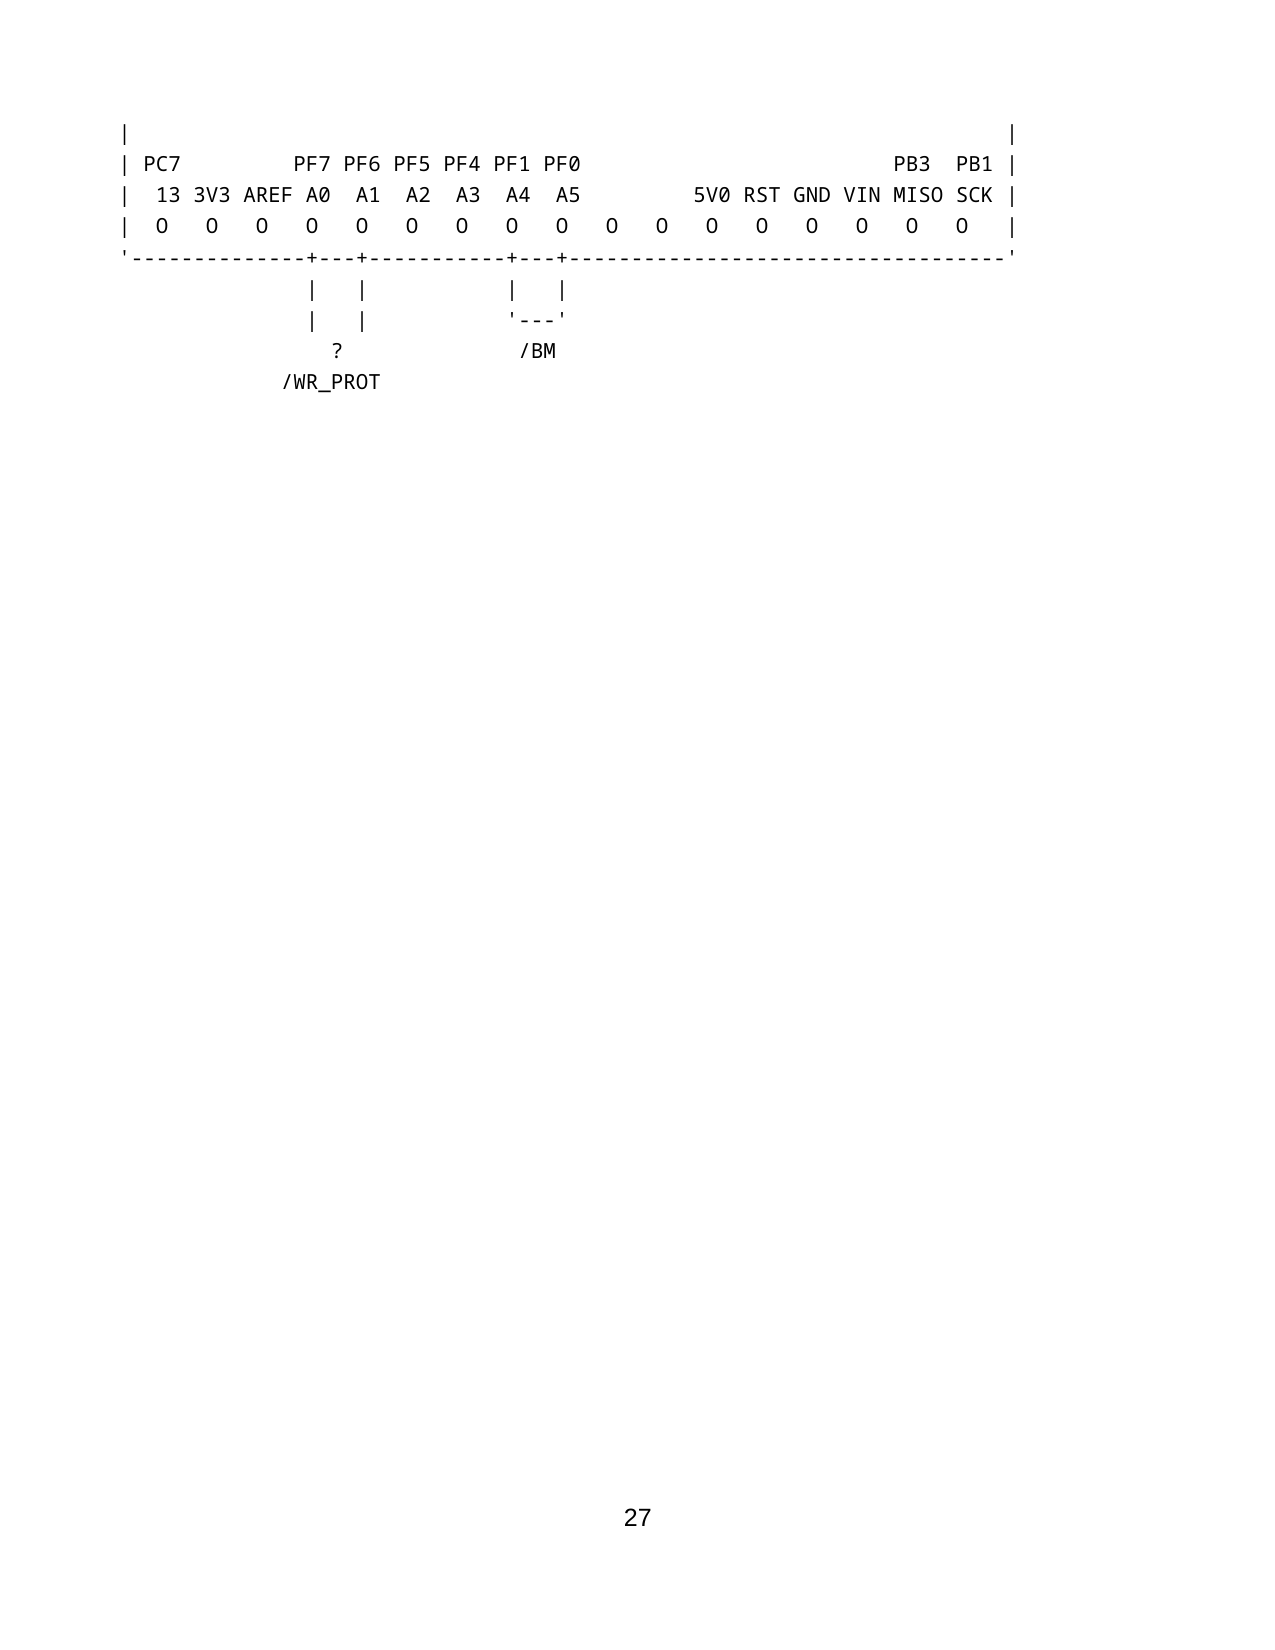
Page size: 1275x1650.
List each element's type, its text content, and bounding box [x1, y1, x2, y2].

text ? /BM [118, 336, 1157, 364]
text /WR_PROT [118, 367, 1157, 396]
text | | '---' [118, 305, 1157, 333]
text | | | | [118, 274, 1157, 302]
text | | [118, 118, 1157, 147]
text | 13 3V3 AREF A0 A1 A2 A3 A4 A5 5V0 RST GND VIN MISO SCK | [118, 180, 1157, 209]
text | O O O O O O O O O O O O O O O O O | [118, 212, 1157, 240]
text '--------------+---+-----------+---+-----------------------------------' [118, 243, 1157, 271]
text | PC7 PF7 PF6 PF5 PF4 PF1 PF0 PB3 PB1 | [118, 149, 1157, 178]
